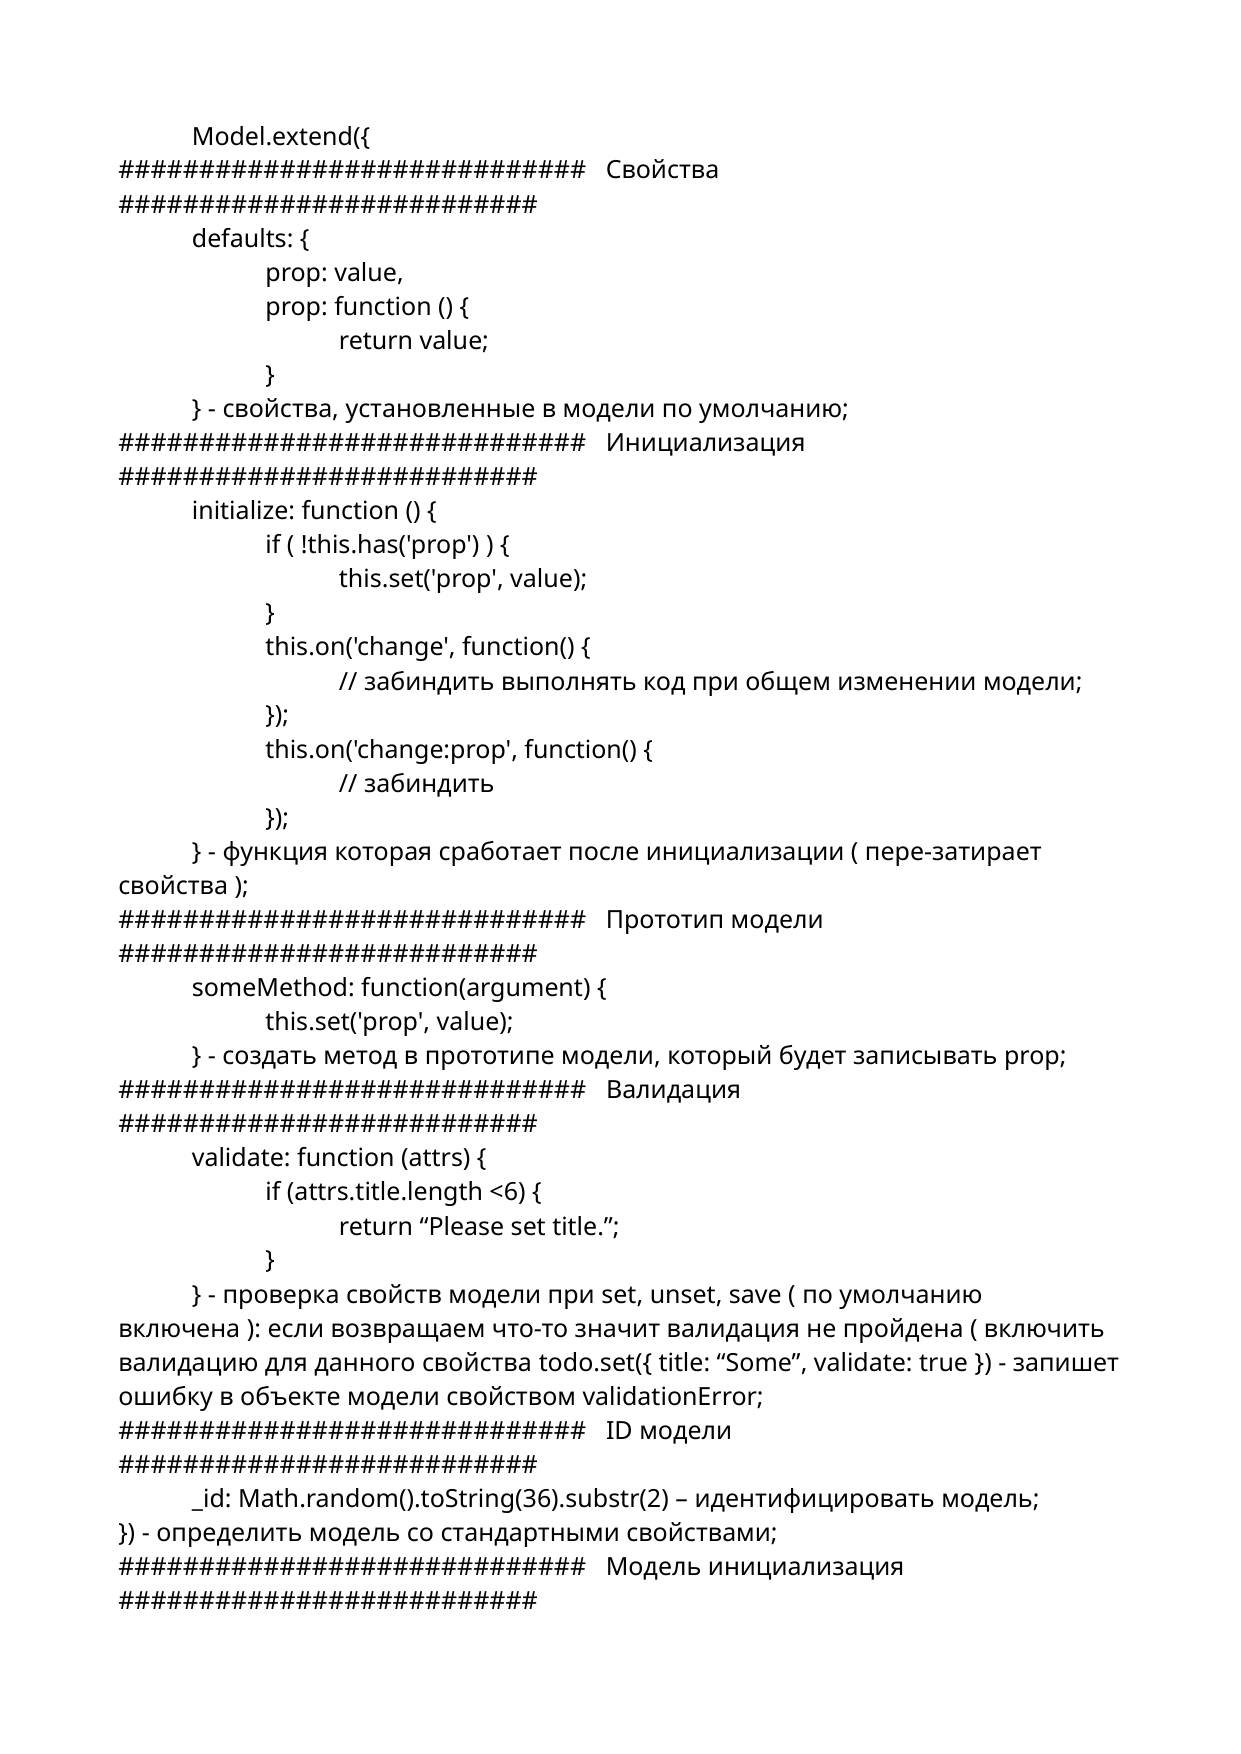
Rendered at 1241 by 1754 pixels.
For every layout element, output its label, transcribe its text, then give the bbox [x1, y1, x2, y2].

text ############################# Модель инициализация ########################## [118, 1549, 1122, 1617]
text } - проверка свойств модели при set, unset, save ( по умолчанию включена ): если возвращаем что-то значит валидация не пройдена ( включить валидацию для данного свойства todo.set({ title: “Some”, validate: true }) - запишет ошибку в объекте модели свойством validationError; [118, 1276, 1122, 1412]
text // забиндить выполнять код при общем изменении модели; [118, 663, 1122, 697]
text } [118, 595, 1122, 629]
text this.on('change', function() { [118, 629, 1122, 663]
text this.set('prop', value); [118, 561, 1122, 595]
text initialize: function () { [118, 493, 1122, 527]
text } [118, 357, 1122, 391]
text ############################# Прототип модели ########################## [118, 902, 1122, 970]
text } - создать метод в прототипе модели, который будет записывать prop; [118, 1038, 1122, 1072]
text ############################# Инициализация ########################## [118, 425, 1122, 493]
text prop: function () { [118, 288, 1122, 322]
text }); [118, 697, 1122, 731]
text return “Please set title.”; [118, 1208, 1122, 1242]
text } - функция которая сработает после инициализации ( пере-затирает свойства ); [118, 833, 1122, 902]
text ############################# ID модели ########################## [118, 1412, 1122, 1481]
text if (attrs.title.length <6) { [118, 1174, 1122, 1208]
text }); [118, 799, 1122, 833]
text this.on('change:prop', function() { [118, 731, 1122, 765]
text _id: Math.random().toString(36).substr(2) – идентифицировать модель; [118, 1481, 1122, 1515]
text } - свойства, установленные в модели по умолчанию; [118, 391, 1122, 425]
text }) - определить модель со стандартными свойствами; [118, 1515, 1122, 1549]
text this.set('prop', value); [118, 1004, 1122, 1038]
text // забиндить [118, 765, 1122, 799]
text someMethod: function(argument) { [118, 970, 1122, 1004]
text if ( !this.has('prop') ) { [118, 527, 1122, 561]
text ############################# Свойства ########################## [118, 152, 1122, 220]
text defaults: { [118, 220, 1122, 254]
text validate: function (attrs) { [118, 1140, 1122, 1174]
text prop: value, [118, 254, 1122, 288]
text } [118, 1242, 1122, 1276]
text Model.extend({ [118, 118, 1122, 152]
text return value; [118, 322, 1122, 357]
text ############################# Валидация ########################## [118, 1072, 1122, 1140]
